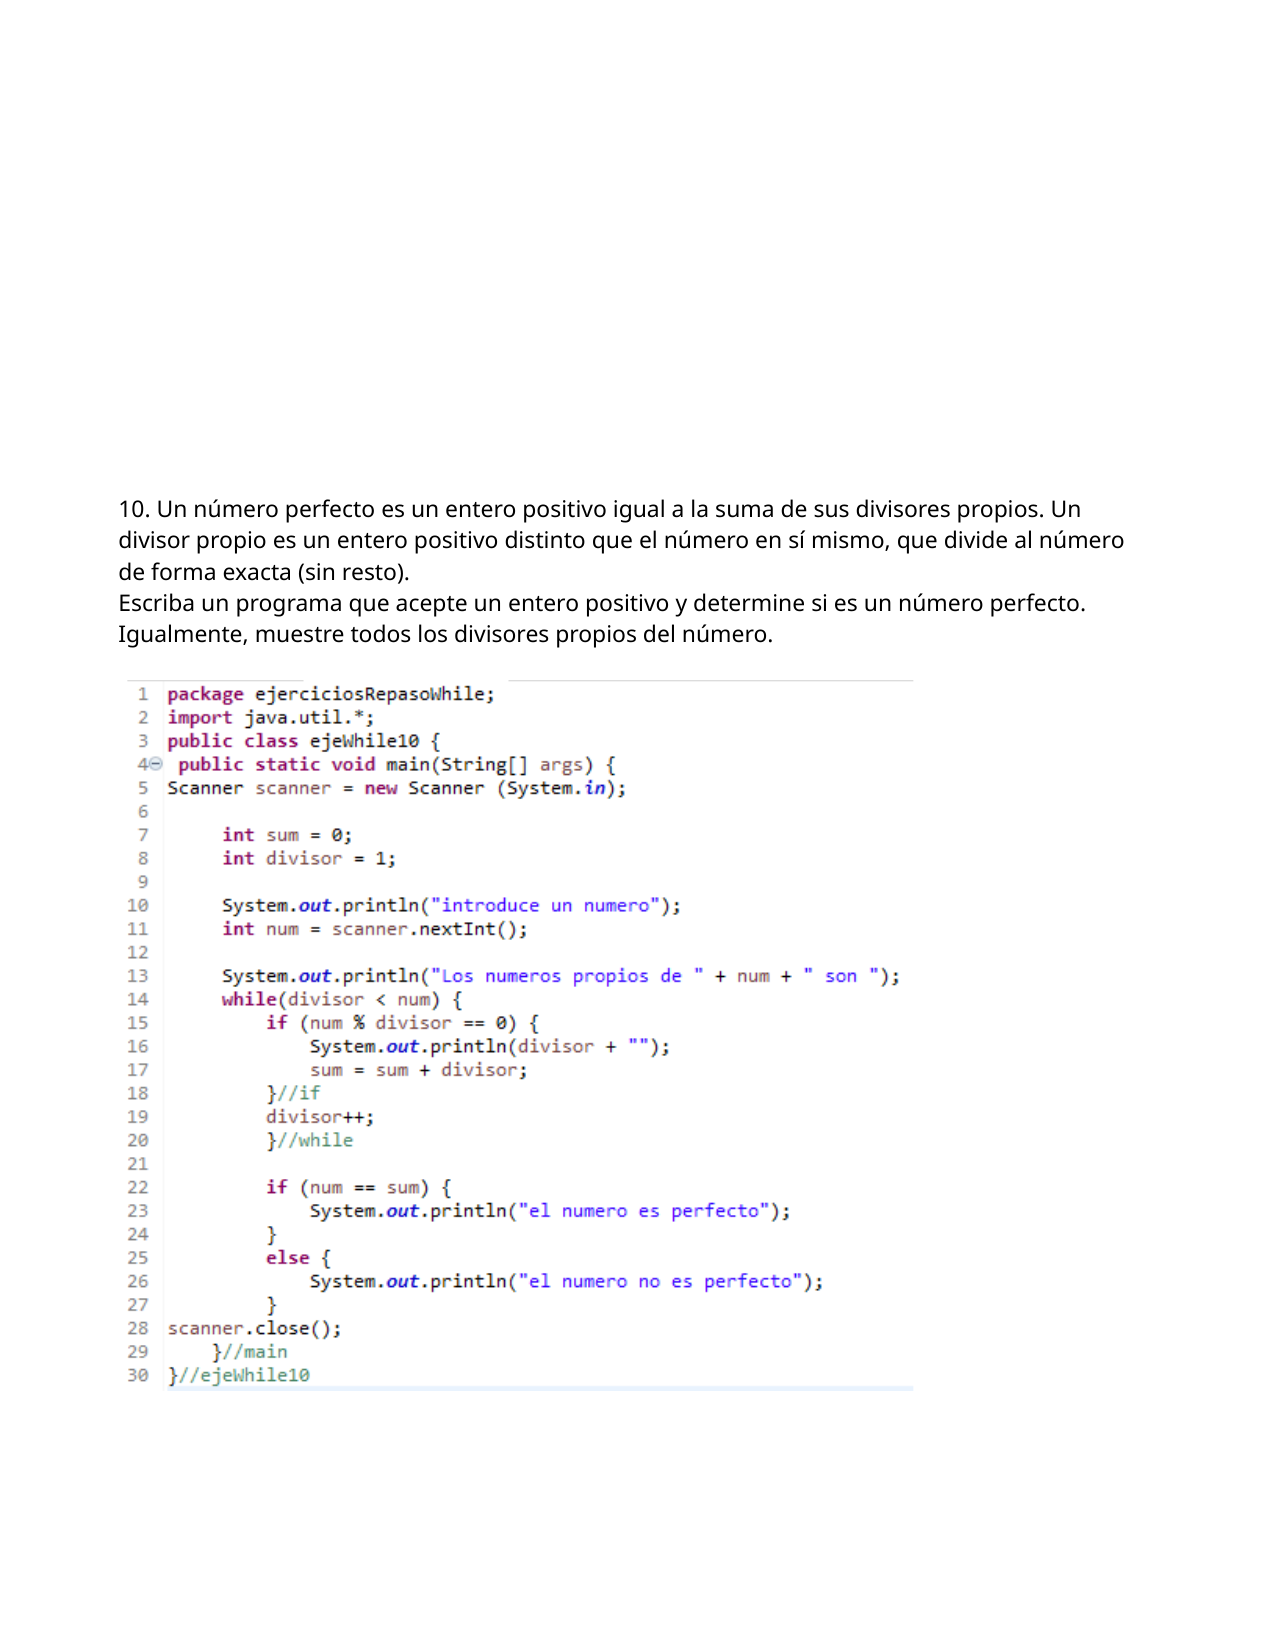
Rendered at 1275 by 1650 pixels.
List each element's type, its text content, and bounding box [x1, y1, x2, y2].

text 10. Un número perfecto es un entero positivo igual a la suma de sus divisores propios. Un divisor propio es un entero positivo distinto que el número en sí mismo, que divide al número de forma exacta (sin resto). [118, 493, 1157, 587]
picture [127, 680, 914, 1391]
text Escriba un programa que acepte un entero positivo y determine si es un número perfecto. Igualmente, muestre todos los divisores propios del número. [118, 587, 1157, 649]
